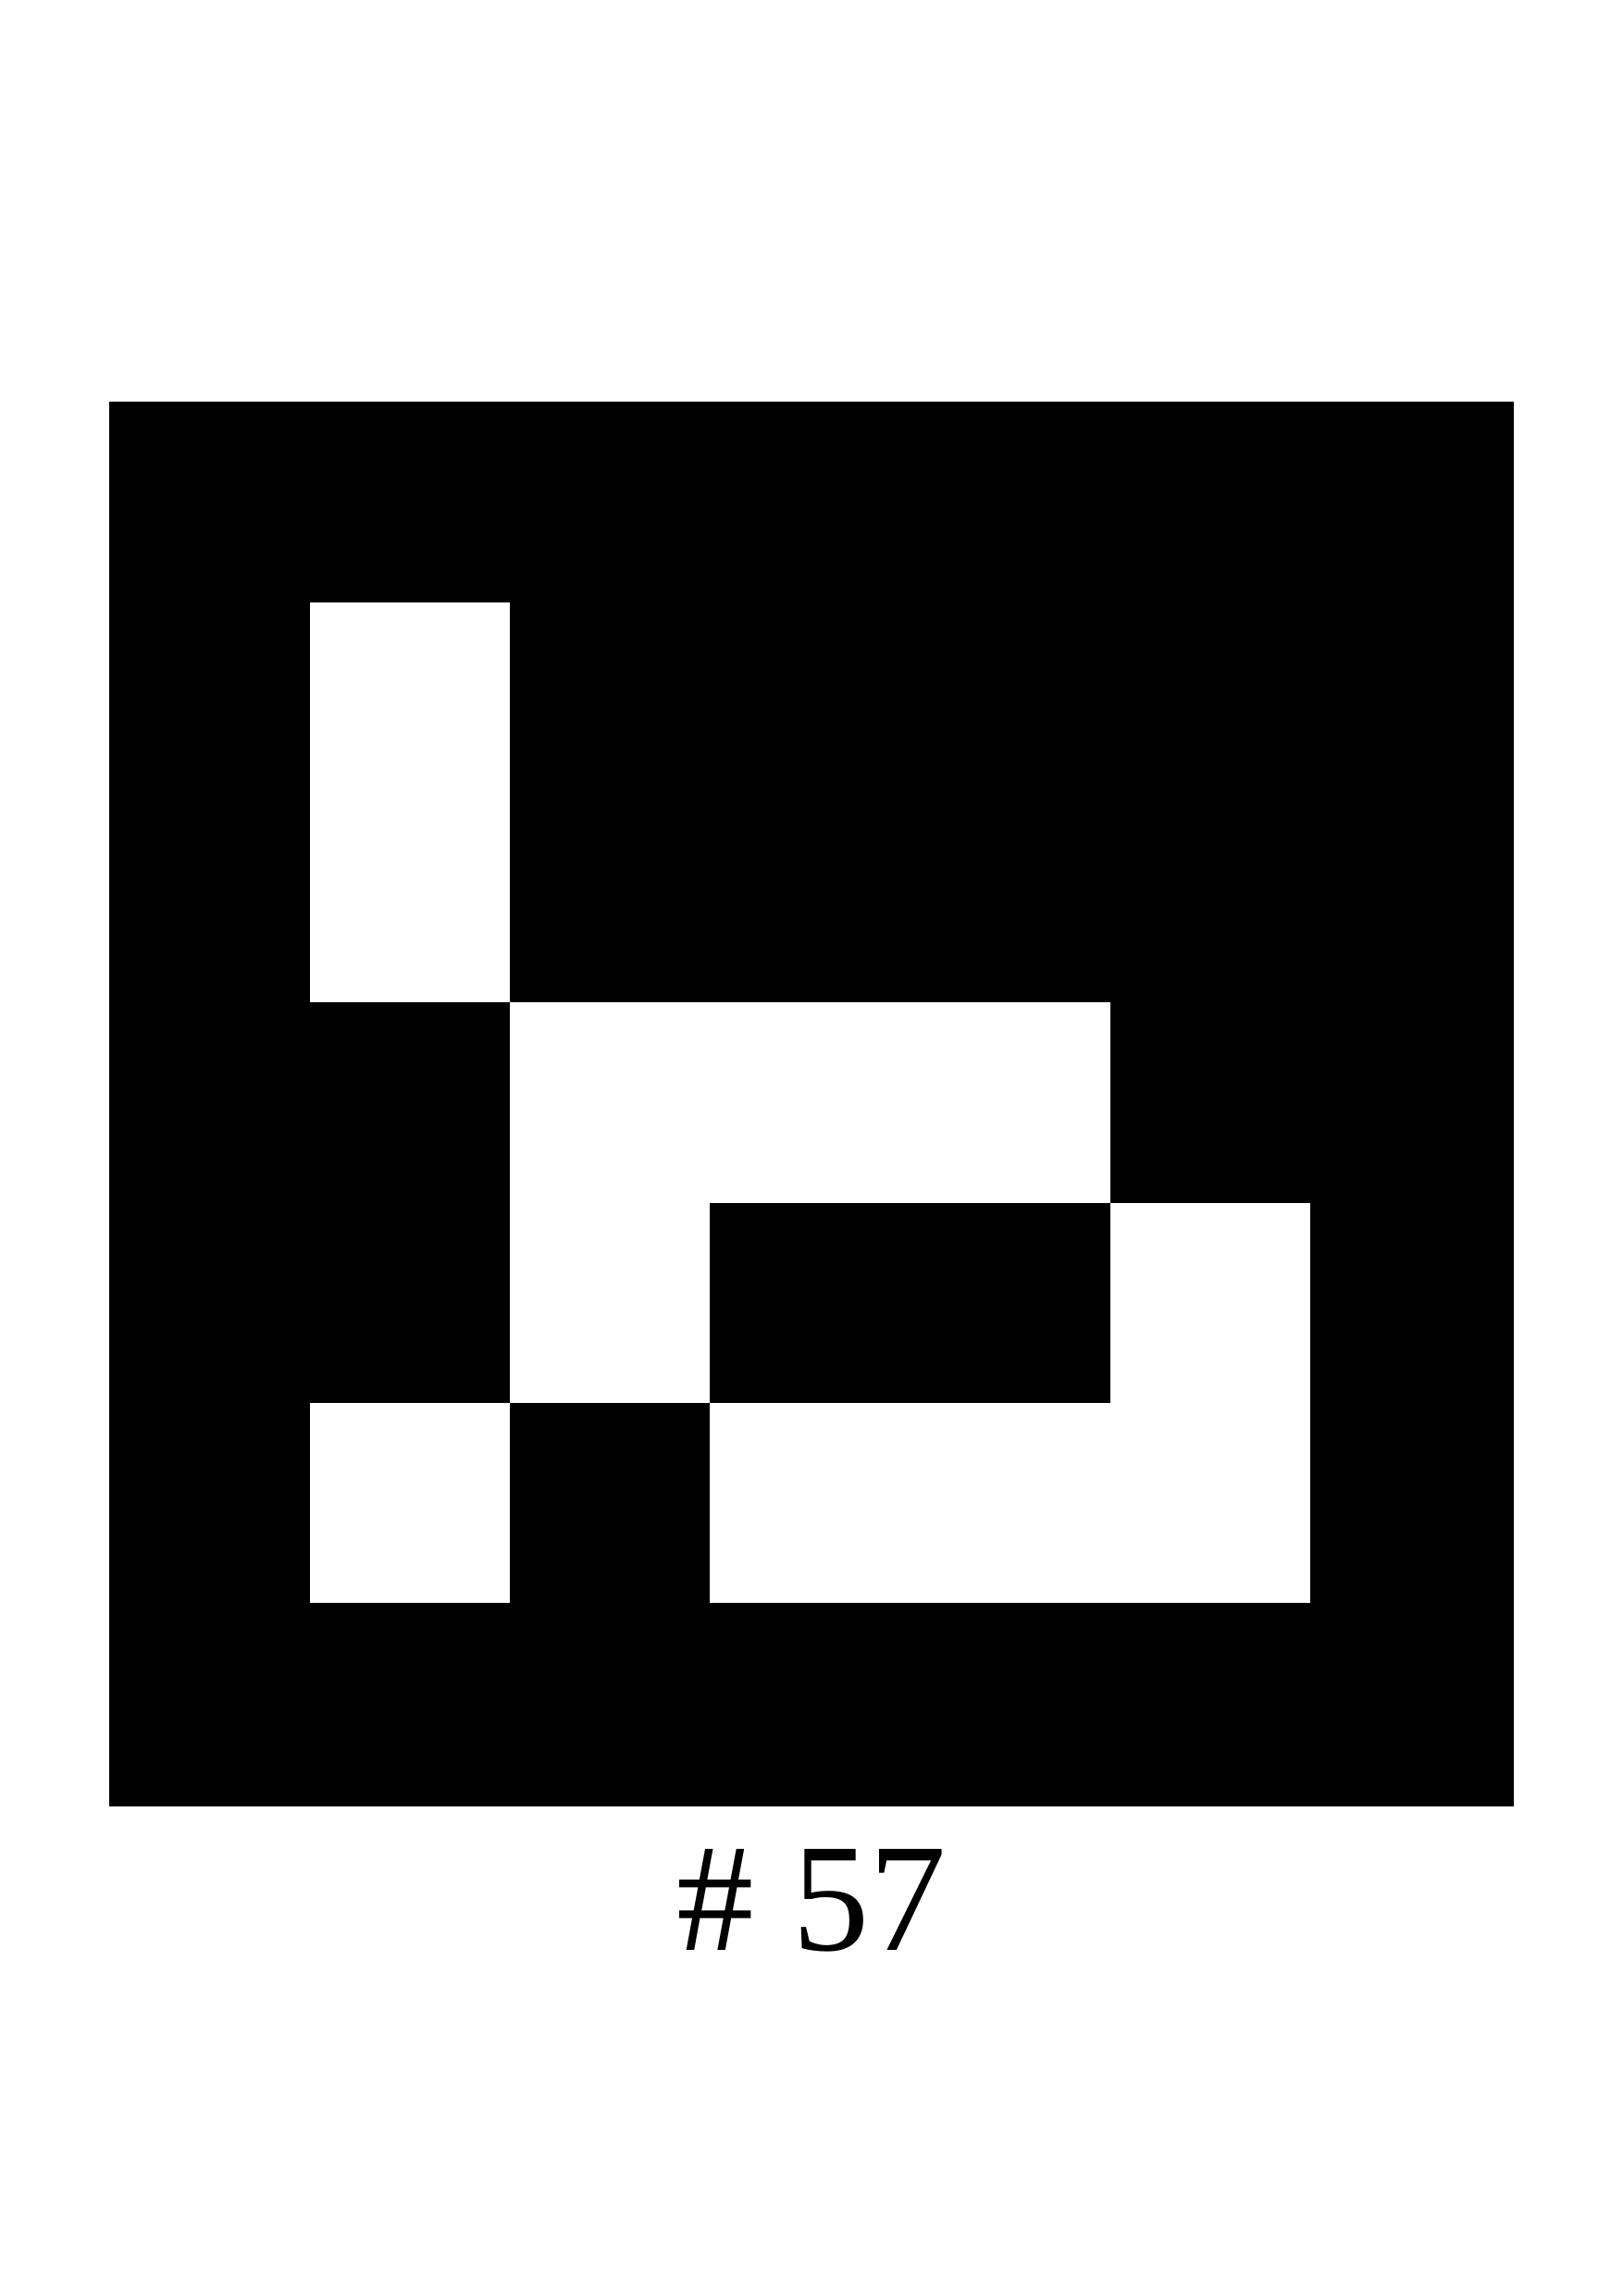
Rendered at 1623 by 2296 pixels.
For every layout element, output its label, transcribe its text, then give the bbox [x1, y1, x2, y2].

text # 57 [109, 1806, 1514, 1984]
picture [109, 402, 1514, 1806]
